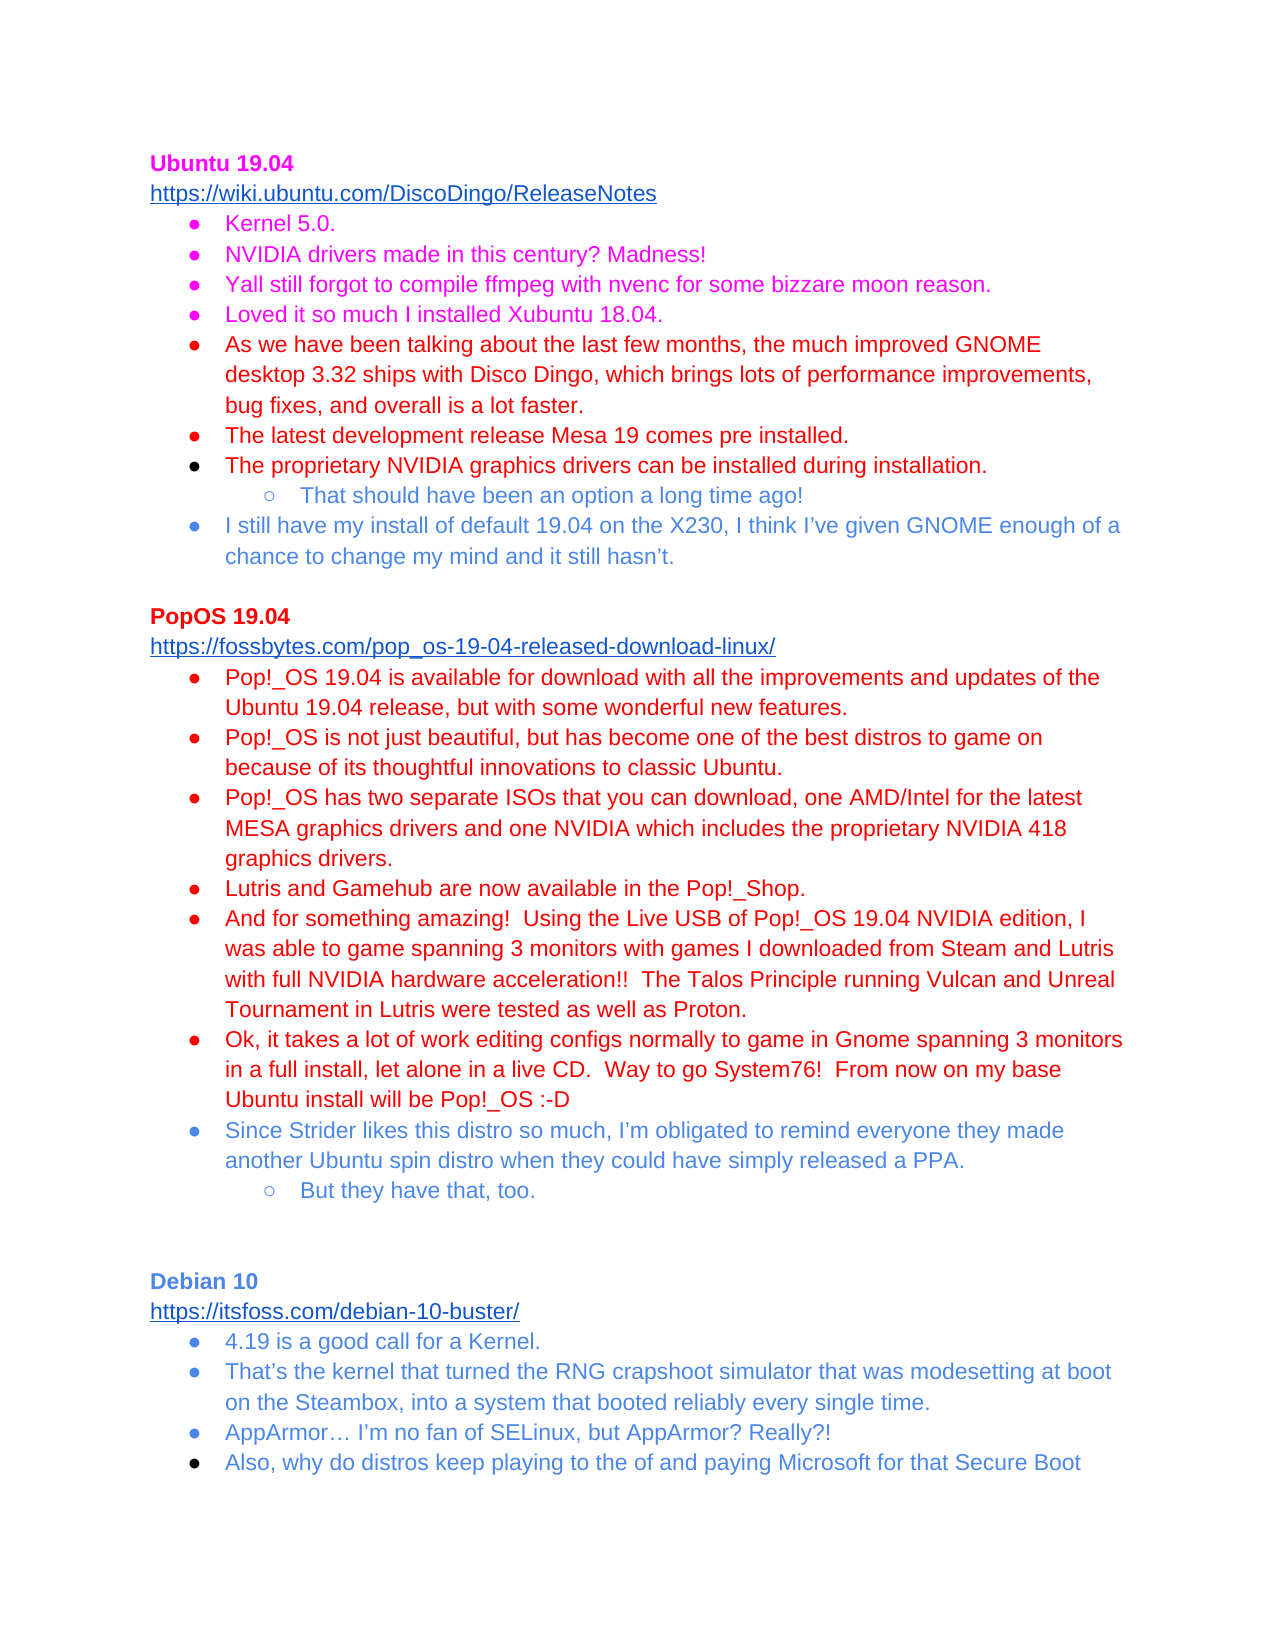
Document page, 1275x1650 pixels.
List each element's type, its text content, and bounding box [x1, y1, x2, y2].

list Pop!_OS 19.04 is available for download with all the improvements and updates of the Ubuntu 19.04 release, but with some wonderful new features. [187, 663, 1125, 720]
list Kernel 5.0. [187, 210, 1125, 237]
list Also, why do distros keep playing to the of and paying Microsoft for that Secure Boot [187, 1449, 1125, 1475]
text PopOS 19.04 [150, 603, 1125, 629]
list 4.19 is a good call for a Kernel. [187, 1328, 1125, 1354]
list Pop!_OS is not just beautiful, but has become one of the best distros to game on because of its thoughtful innovations to classic Ubuntu. [187, 724, 1125, 781]
text Ubuntu 19.04 [150, 150, 1125, 176]
list That should have been an option a long time ago! [262, 482, 1125, 509]
list Loved it so much I installed Xubuntu 18.04. [187, 301, 1125, 327]
list And for something amazing! Using the Live USB of Pop!_OS 19.04 NVIDIA edition, I was able to game spanning 3 monitors with games I downloaded from Steam and Lutris with full NVIDIA hardware acceleration!! The Talos Principle running Vulcan and Unreal Tournament in Lutris were tested as well as Proton. [187, 905, 1125, 1022]
list That’s the kernel that turned the RNG crapshoot simulator that was modesetting at boot on the Steambox, into a system that booted reliably every single time. [187, 1358, 1125, 1415]
list Since Strider likes this distro so much, I’m obligated to remind everyone they made another Ubuntu spin distro when they could have simply released a PPA. [187, 1117, 1125, 1173]
list Ok, it takes a lot of work editing configs normally to game in Gnome spanning 3 monitors in a full install, let alone in a live CD. Way to go System76! From now on my base Ubuntu install will be Pop!_OS :-D [187, 1026, 1125, 1113]
list Yall still forgot to compile ffmpeg with nvenc for some bizzare moon reason. [187, 271, 1125, 297]
list Lutris and Gamehub are now available in the Pop!_Shop. [187, 875, 1125, 901]
text https://fossbytes.com/pop_os-19-04-released-download-linux/ [150, 633, 1125, 660]
text Debian 10 [150, 1268, 1125, 1294]
list Pop!_OS has two separate ISOs that you can download, one AMD/Intel for the latest MESA graphics drivers and one NVIDIA which includes the proprietary NVIDIA 418 graphics drivers. [187, 784, 1125, 871]
list The latest development release Mesa 19 comes pre installed. [187, 422, 1125, 448]
list I still have my install of default 19.04 on the X230, I think I’ve given GNOME enough of a chance to change my mind and it still hasn’t. [187, 512, 1125, 569]
list As we have been talking about the last few months, the much improved GNOME desktop 3.32 ships with Disco Dingo, which brings lots of performance improvements, bug fixes, and overall is a lot faster. [187, 331, 1125, 418]
list NVIDIA drivers made in this century? Madness! [187, 241, 1125, 267]
text https://wiki.ubuntu.com/DiscoDingo/ReleaseNotes [150, 180, 1125, 207]
text https://itsfoss.com/debian-10-buster/ [150, 1298, 1125, 1324]
list But they have that, too. [262, 1177, 1125, 1203]
list The proprietary NVIDIA graphics drivers can be installed during installation. [187, 452, 1125, 478]
list AppArmor… I’m no fan of SELinux, but AppArmor? Really?! [187, 1419, 1125, 1445]
